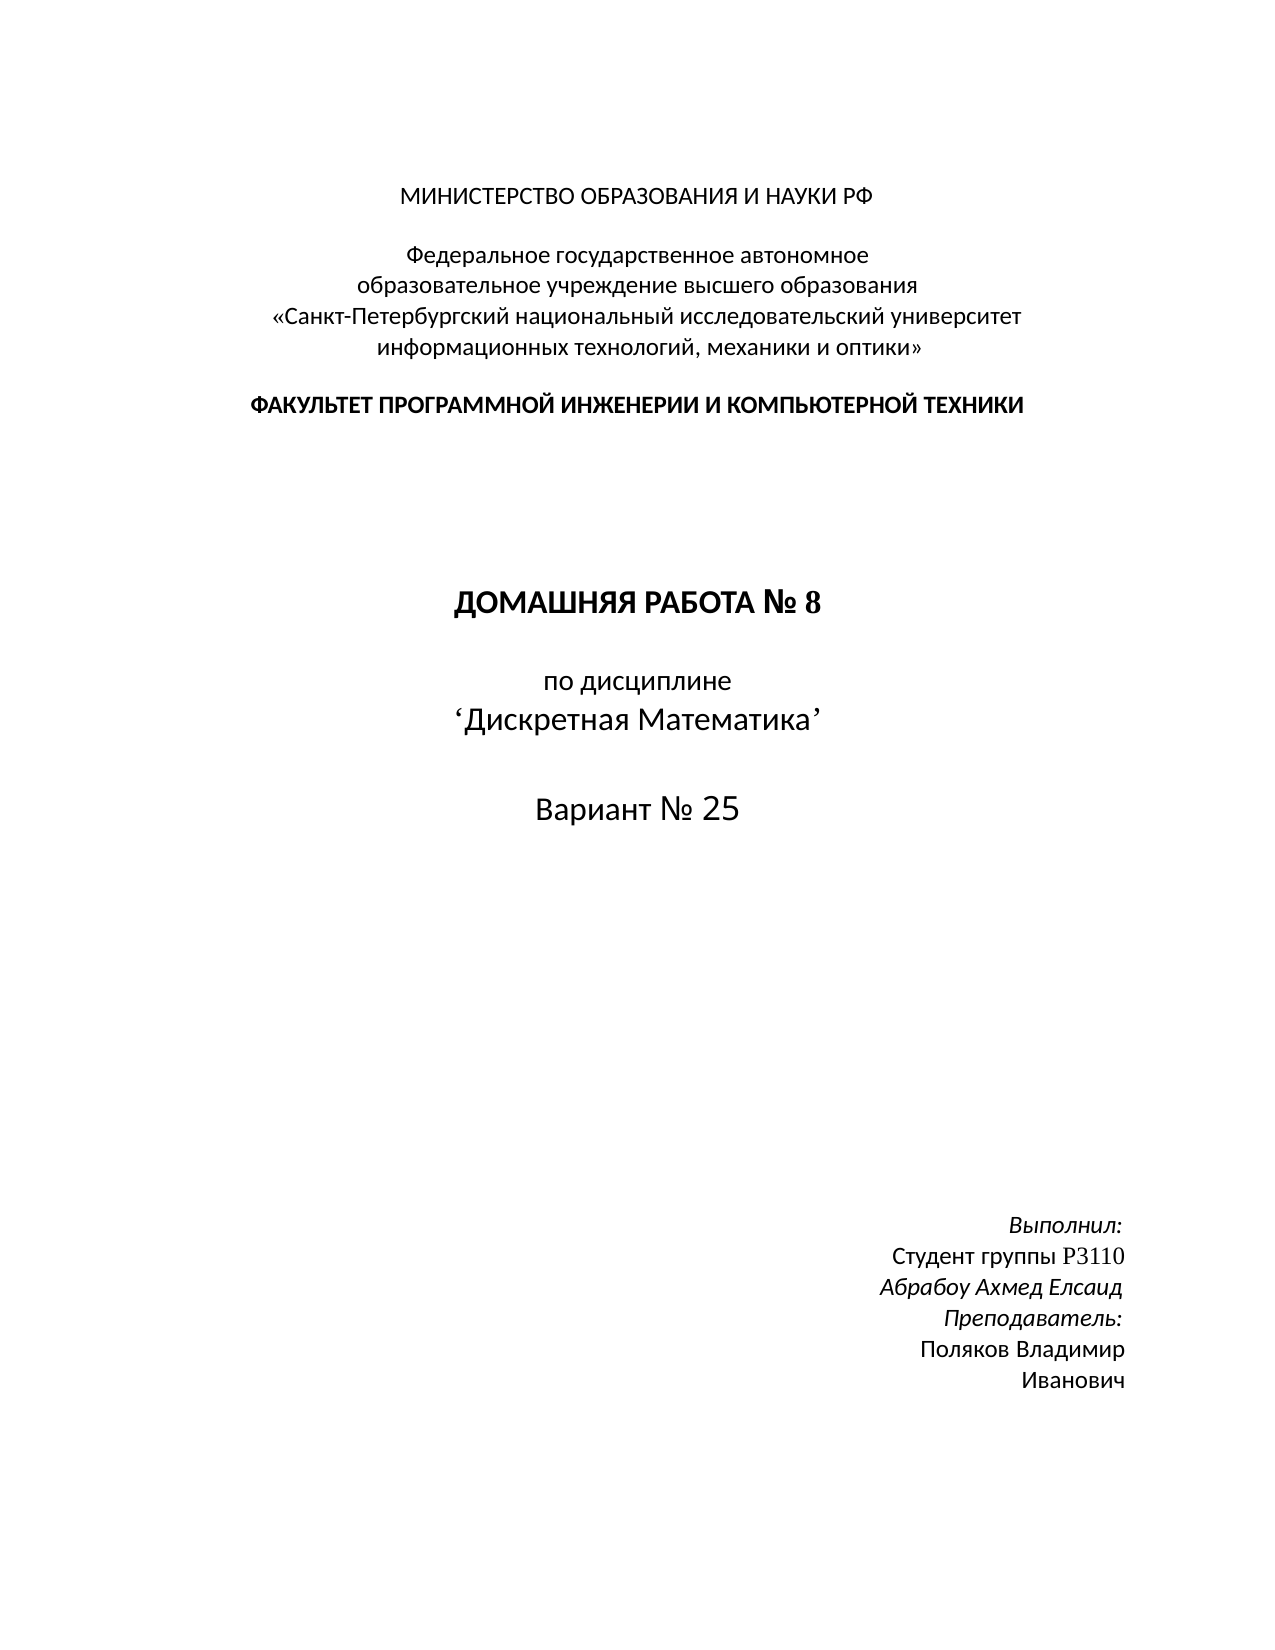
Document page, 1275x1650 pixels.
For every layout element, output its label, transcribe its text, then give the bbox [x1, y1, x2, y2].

text МИНИСТЕРСТВО ОБРАЗОВАНИЯ И НАУКИ РФ [150, 181, 1122, 211]
text Вариант № 25 [150, 784, 1125, 830]
text Абрабоу Ахмед Елсаид [825, 1271, 1125, 1301]
text образовательное учреждение высшего образования [150, 269, 1125, 300]
text по дисциплине [150, 662, 1125, 698]
text ‘Дискретная Математика’ [150, 698, 1125, 739]
text Федеральное государственное автономное [150, 239, 1125, 269]
text Выполнил: [825, 1209, 1125, 1239]
text Поляков Владимир [150, 1333, 1125, 1363]
text информационных технологий, механики и оптики» [150, 331, 1125, 361]
text ФАКУЛЬТЕТ ПРОГРАММНОЙ ИНЖЕНЕРИИ И КОМПЬЮТЕРНОЙ ТЕХНИКИ [150, 389, 1125, 420]
text «Санкт-Петербургский национальный исследовательский университет [150, 300, 1125, 331]
text Преподаватель: [825, 1302, 1125, 1332]
text Иванович [150, 1364, 1125, 1394]
text Студент группы P3110 [825, 1240, 1125, 1270]
text ДОМАШНЯЯ РАБОТА № 8 [150, 577, 1125, 623]
